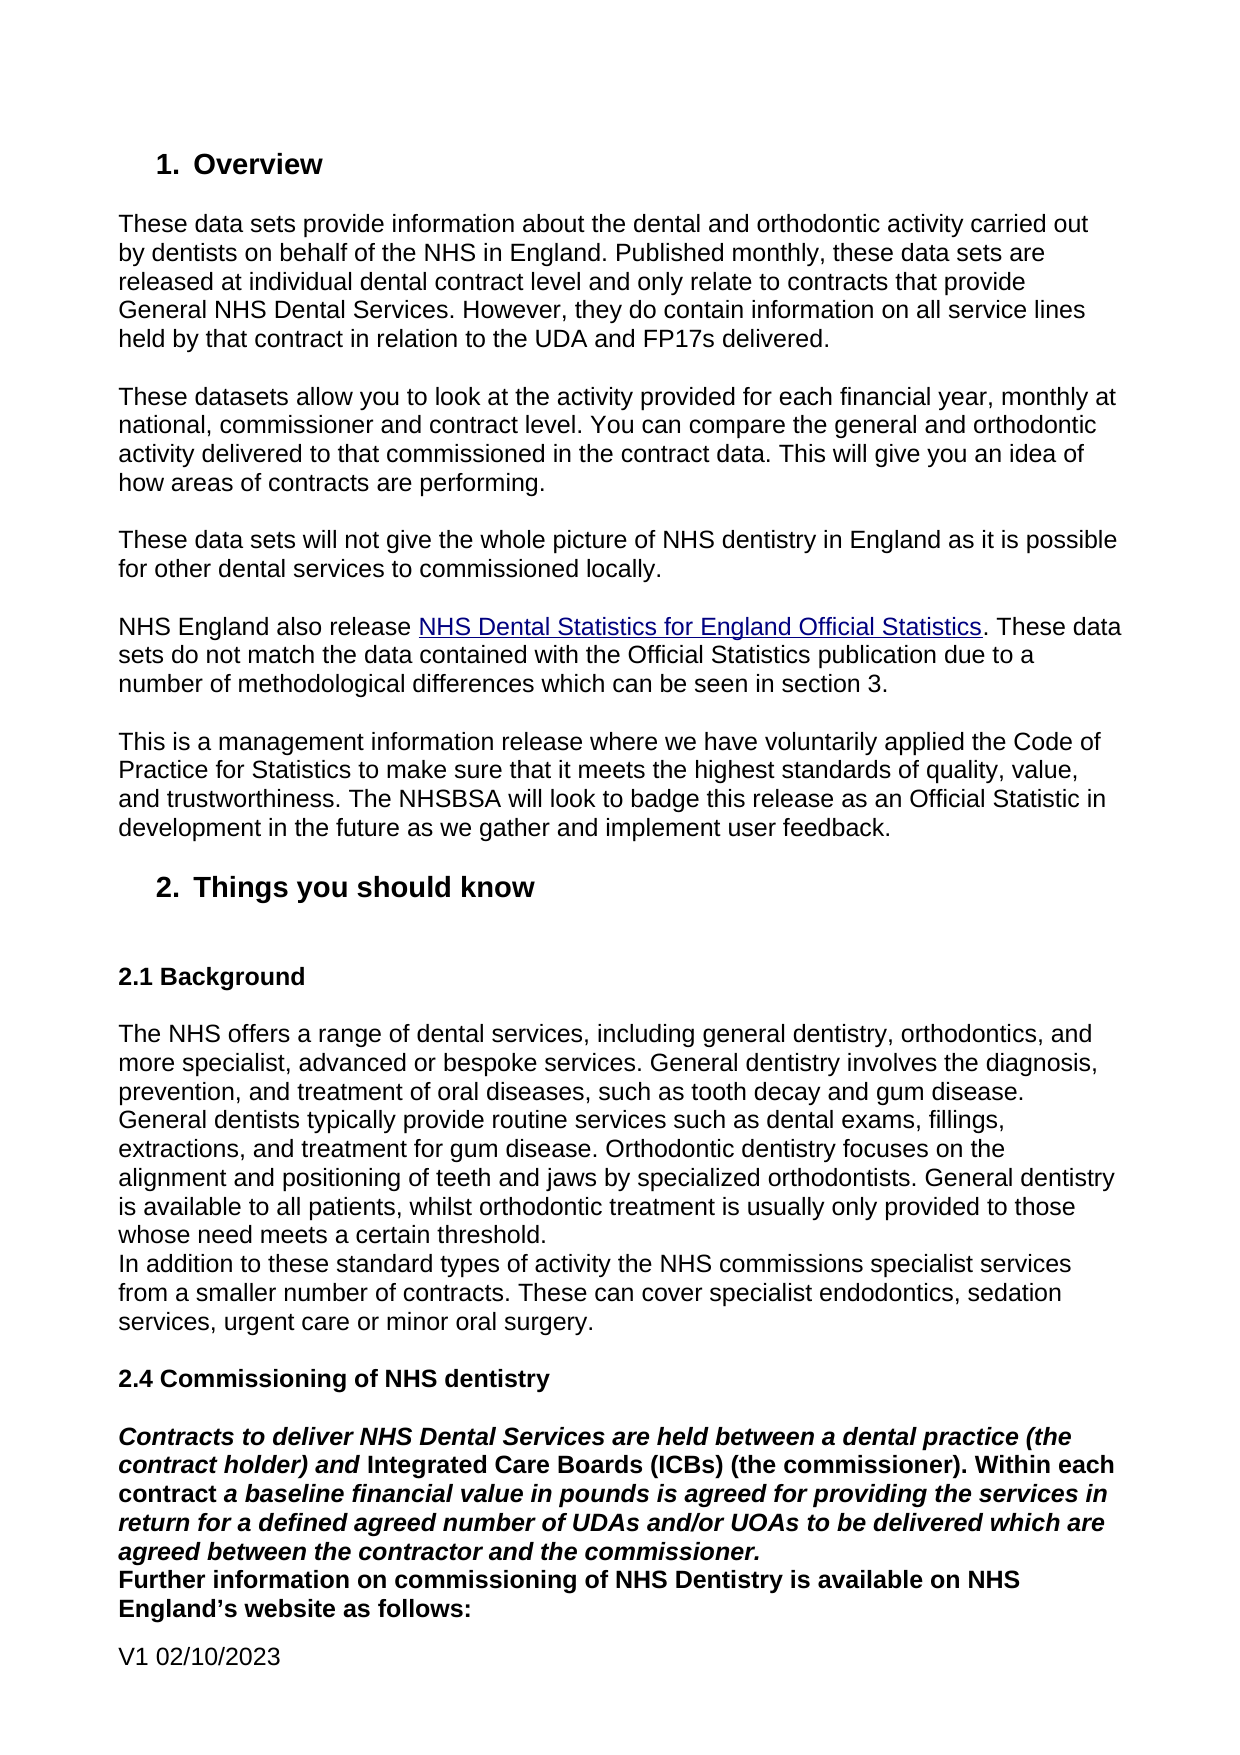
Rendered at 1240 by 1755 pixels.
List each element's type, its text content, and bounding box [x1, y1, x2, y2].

subtitle 2.1 Background [118, 961, 1121, 990]
text Contracts to deliver NHS Dental Services are held between a dental practice (the contract holder) and Integrated Care Boards (ICBs) (the commissioner). Within each contract a baseline financial value in pounds is agreed for providing the services in return for a defined agreed number of UDAs and/or UOAs to be delivered which are agreed between the contractor and the commissioner. [118, 1421, 1121, 1565]
text The NHS offers a range of dental services, including general dentistry, orthodontics, and more specialist, advanced or bespoke services. General dentistry involves the diagnosis, prevention, and treatment of oral diseases, such as tooth decay and gum disease. General dentists typically provide routine services such as dental exams, fillings, extractions, and treatment for gum disease. Orthodontic dentistry focuses on the alignment and positioning of teeth and jaws by specialized orthodontists. General dentistry is available to all patients, whilst orthodontic treatment is usually only provided to those whose need meets a certain threshold. [118, 1019, 1121, 1249]
text This is a management information release where we have voluntarily applied the Code of Practice for Statistics to make sure that it meets the highest standards of quality, value, and trustworthiness. The NHSBSA will look to badge this release as an Official Statistic in development in the future as we gather and implement user feedback. [118, 727, 1121, 842]
text These data sets provide information about the dental and orthodontic activity carried out by dentists on behalf of the NHS in England. Published monthly, these data sets are released at individual dental contract level and only relate to contracts that provide General NHS Dental Services. However, they do contain information on all service lines held by that contract in relation to the UDA and FP17s delivered. [118, 209, 1121, 353]
text These data sets will not give the whole picture of NHS dentistry in England as it is possible for other dental services to commissioned locally. [118, 525, 1121, 583]
text These datasets allow you to look at the activity provided for each financial year, monthly at national, commissioner and contract level. You can compare the general and orthodontic activity delivered to that commissioned in the contract data. This will give you an idea of how areas of contracts are performing. [118, 382, 1121, 497]
subtitle Things you should know [156, 870, 1121, 904]
text Further information on commissioning of NHS Dentistry is available on NHS England’s website as follows: [118, 1565, 1121, 1623]
subtitle Overview [156, 147, 1121, 180]
subtitle 2.4 Commissioning of NHS dentistry [118, 1364, 1121, 1393]
text In addition to these standard types of activity the NHS commissions specialist services from a smaller number of contracts. These can cover specialist endodontics, sedation services, urgent care or minor oral surgery. [118, 1249, 1121, 1335]
text NHS England also release NHS Dental Statistics for England Official Statistics. These data sets do not match the data contained with the Official Statistics publication due to a number of methodological differences which can be seen in section 3. [118, 612, 1121, 698]
